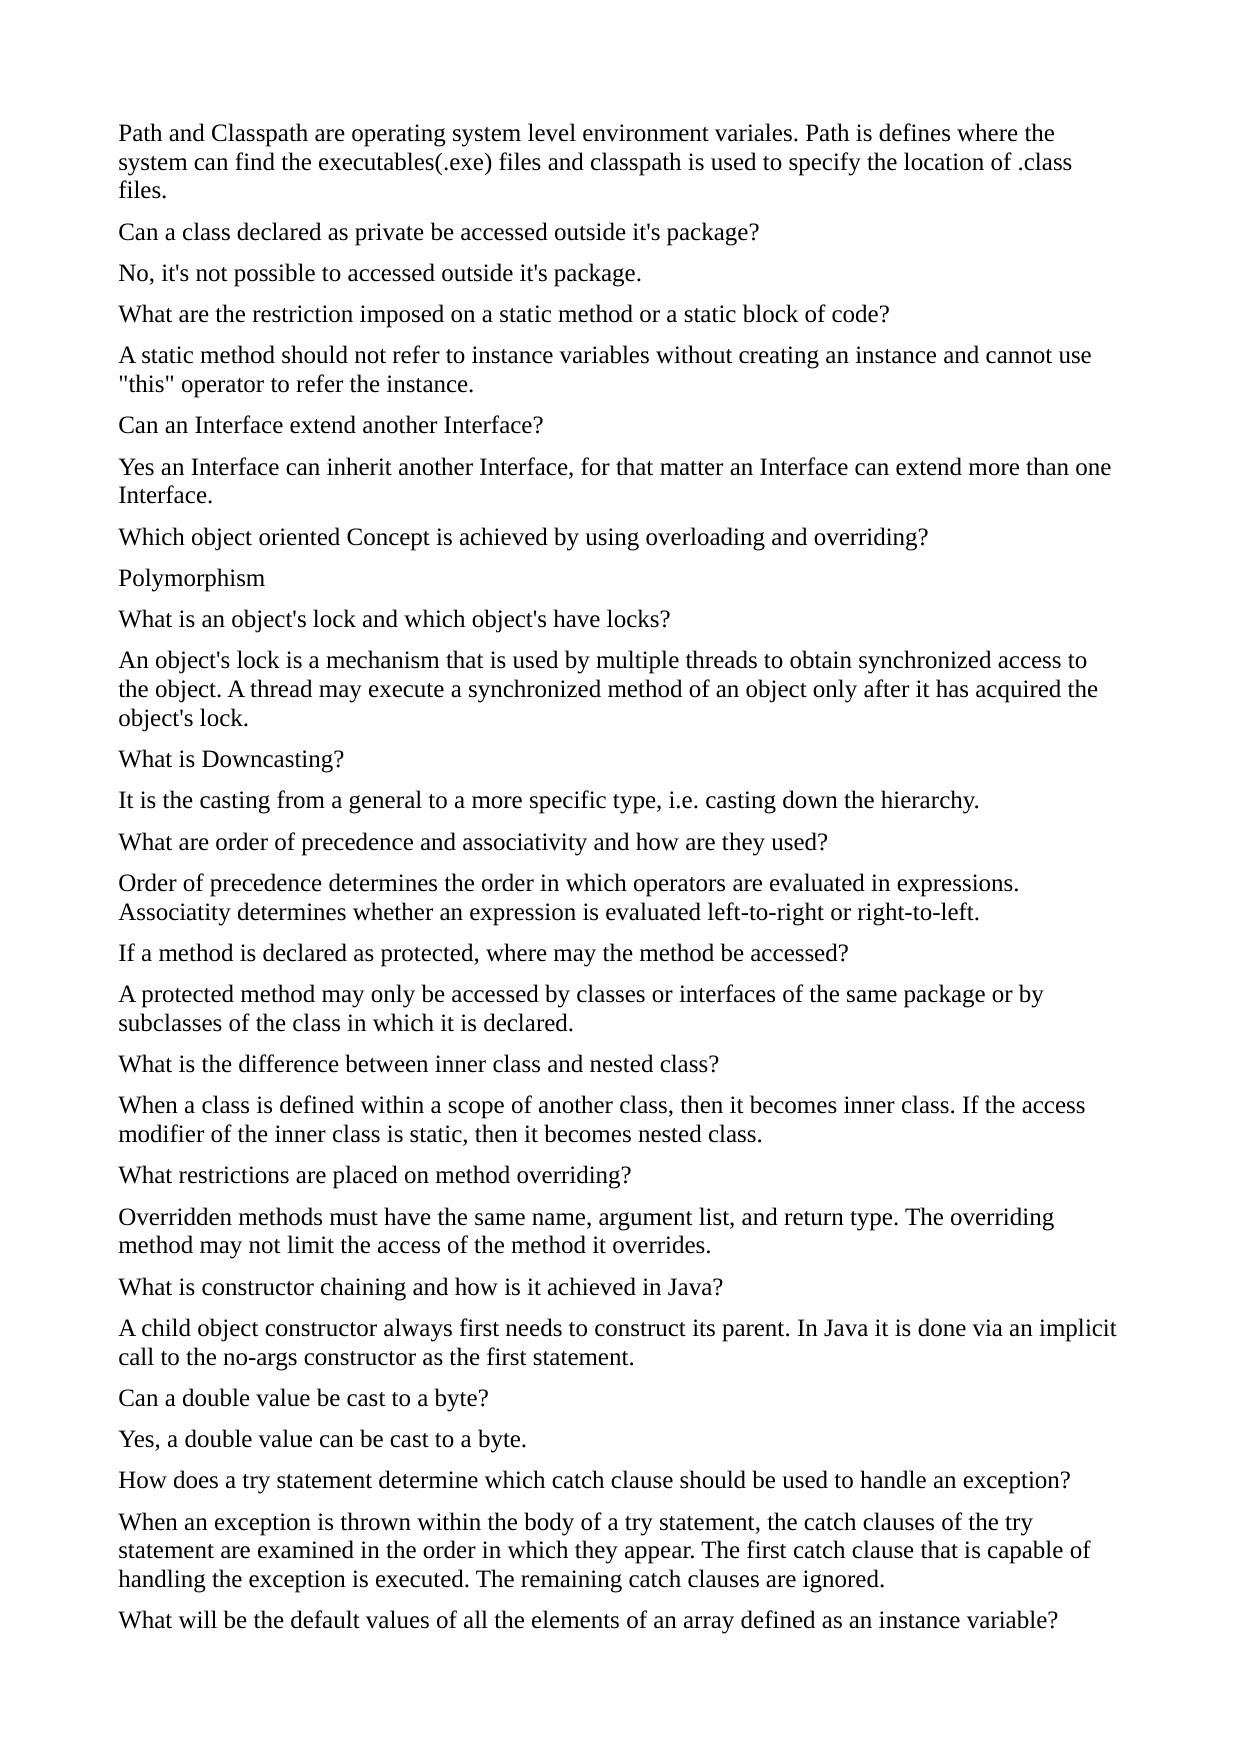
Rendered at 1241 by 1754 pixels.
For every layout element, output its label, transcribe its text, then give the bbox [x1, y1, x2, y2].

text An object's lock is a mechanism that is used by multiple threads to obtain synchronized access to the object. A thread may execute a synchronized method of an object only after it has acquired the object's lock. [118, 646, 1122, 732]
text Order of precedence determines the order in which operators are evaluated in expressions. Associatity determines whether an expression is evaluated left-to-right or right-to-left. [118, 868, 1122, 926]
text What are the restriction imposed on a static method or a static block of code? [118, 299, 1122, 328]
text When a class is defined within a scope of another class, then it becomes inner class. If the access modifier of the inner class is static, then it becomes nested class. [118, 1091, 1122, 1148]
text If a method is declared as protected, where may the method be accessed? [118, 938, 1122, 967]
text What is Downcasting? [118, 744, 1122, 773]
text What is an object's lock and which object's have locks? [118, 604, 1122, 633]
text What is the difference between inner class and nested class? [118, 1049, 1122, 1078]
text Yes, a double value can be cast to a byte. [118, 1424, 1122, 1453]
text How does a try statement determine which catch clause should be used to handle an exception? [118, 1466, 1122, 1494]
text Can a class declared as private be accessed outside it's package? [118, 217, 1122, 246]
text What is constructor chaining and how is it achieved in Java? [118, 1272, 1122, 1301]
text Can an Interface extend another Interface? [118, 411, 1122, 439]
text It is the casting from a general to a more specific type, i.e. casting down the hierarchy. [118, 786, 1122, 814]
text Can a double value be cast to a byte? [118, 1383, 1122, 1412]
text Overridden methods must have the same name, argument list, and return type. The overriding method may not limit the access of the method it overrides. [118, 1202, 1122, 1259]
text A static method should not refer to instance variables without creating an instance and cannot use "this" operator to refer the instance. [118, 341, 1122, 398]
text No, it's not possible to accessed outside it's package. [118, 258, 1122, 287]
text What restrictions are placed on method overriding? [118, 1161, 1122, 1189]
text Yes an Interface can inherit another Interface, for that matter an Interface can extend more than one Interface. [118, 452, 1122, 509]
text A child object constructor always first needs to construct its parent. In Java it is done via an implicit call to the no-args constructor as the first statement. [118, 1313, 1122, 1371]
text Path and Classpath are operating system level environment variales. Path is defines where the system can find the executables(.exe) files and classpath is used to specify the location of .class files. [118, 118, 1122, 204]
text A protected method may only be accessed by classes or interfaces of the same package or by subclasses of the class in which it is declared. [118, 979, 1122, 1037]
text What are order of precedence and associativity and how are they used? [118, 827, 1122, 856]
text When an exception is thrown within the body of a try statement, the catch clauses of the try statement are examined in the order in which they appear. The first catch clause that is capable of handling the exception is executed. The remaining catch clauses are ignored. [118, 1507, 1122, 1593]
text Which object oriented Concept is achieved by using overloading and overriding? [118, 522, 1122, 551]
text Polymorphism [118, 563, 1122, 592]
text What will be the default values of all the elements of an array defined as an instance variable? [118, 1606, 1122, 1634]
